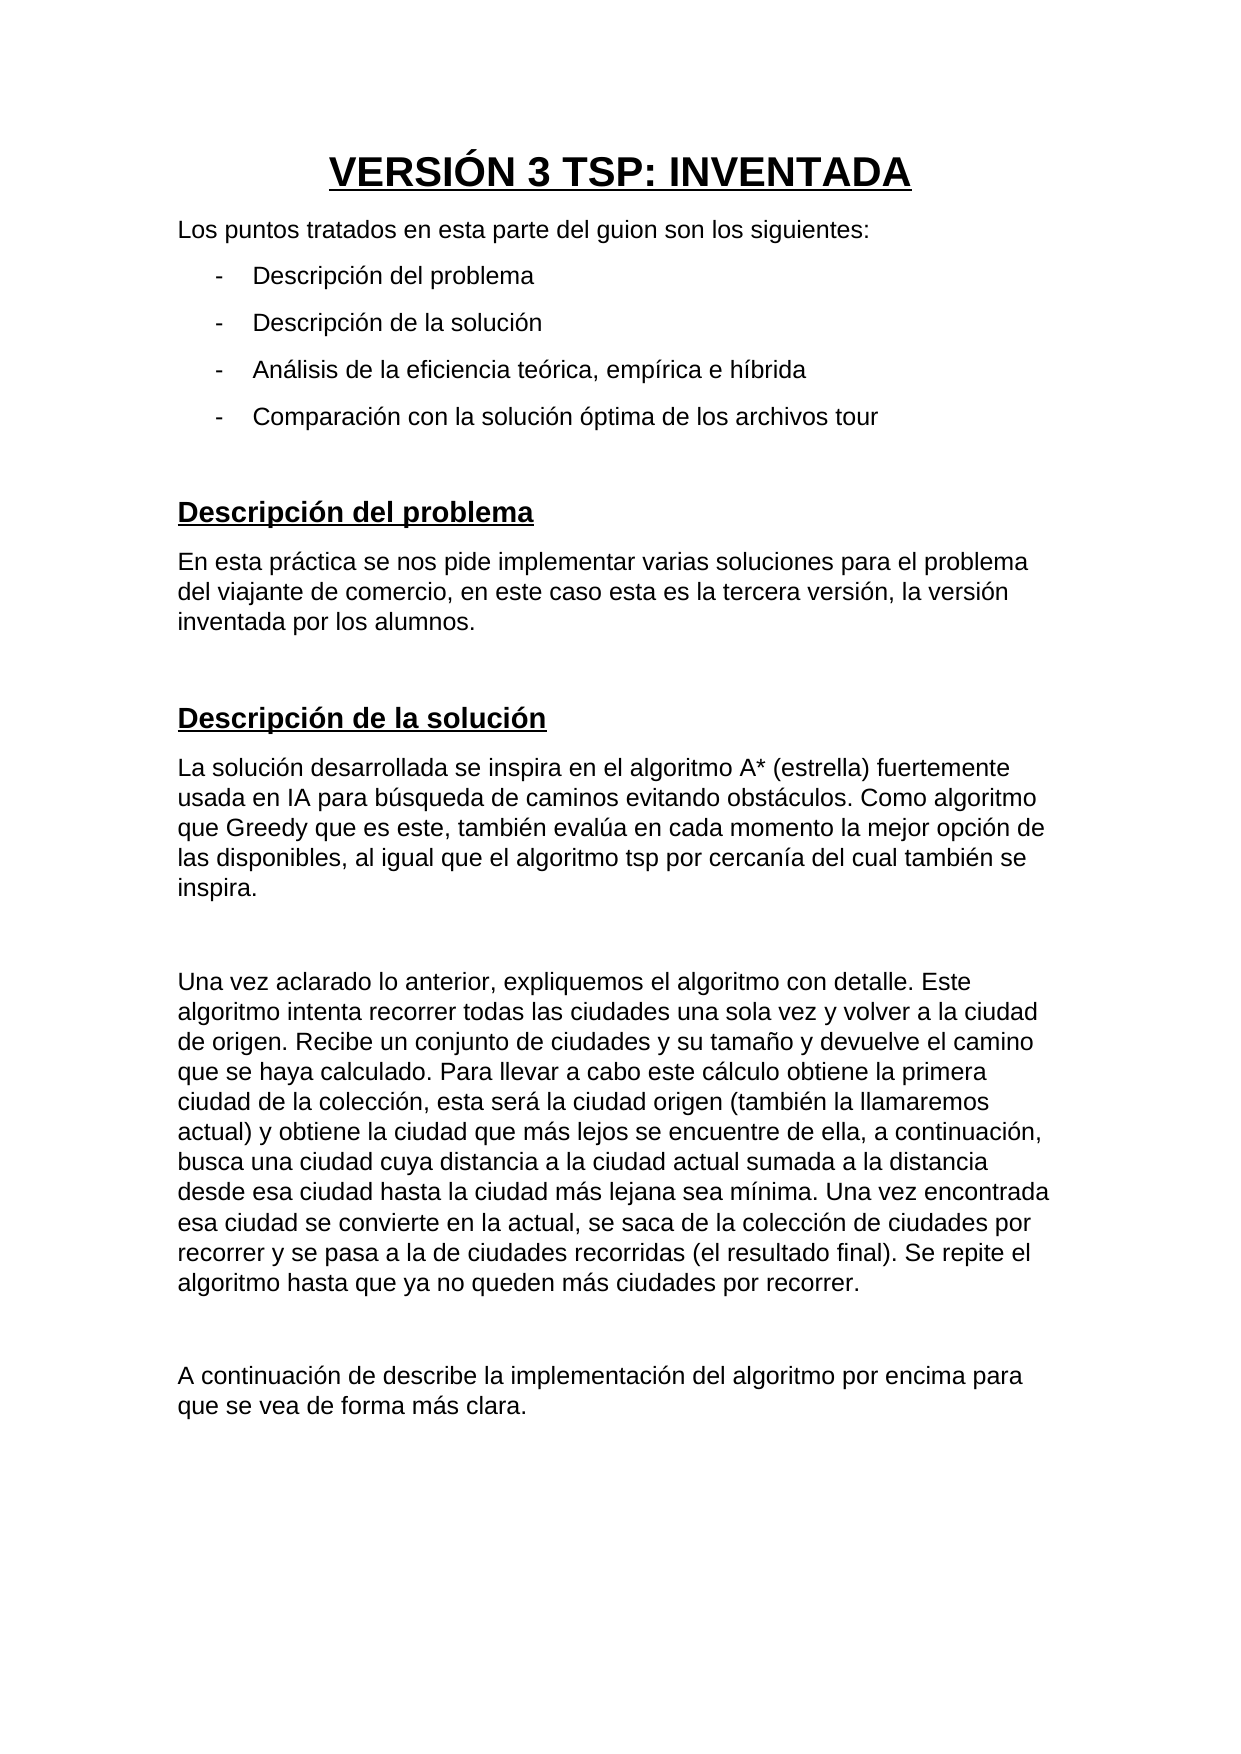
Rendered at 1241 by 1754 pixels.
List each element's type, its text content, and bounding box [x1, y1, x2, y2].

text Descripción de la solución [177, 701, 1063, 734]
text En esta práctica se nos pide implementar varias soluciones para el problema del viajante de comercio, en este caso esta es la tercera versión, la versión inventada por los alumnos. [177, 547, 1063, 636]
text Los puntos tratados en esta parte del guion son los siguientes: [177, 214, 1063, 243]
text Una vez aclarado lo anterior, expliquemos el algoritmo con detalle. Este algoritmo intenta recorrer todas las ciudades una sola vez y volver a la ciudad de origen. Recibe un conjunto de ciudades y su tamaño y devuelve el camino que se haya calculado. Para llevar a cabo este cálculo obtiene la primera ciudad de la colección, esta será la ciudad origen (también la llamaremos actual) y obtiene la ciudad que más lejos se encuentre de ella, a continuación, busca una ciudad cuya distancia a la ciudad actual sumada a la distancia desde esa ciudad hasta la ciudad más lejana sea mínima. Una vez encontrada esa ciudad se convierte en la actual, se saca de la colección de ciudades por recorrer y se pasa a la de ciudades recorridas (el resultado final). Se repite el algoritmo hasta que ya no queden más ciudades por recorrer. [177, 967, 1063, 1296]
text VERSIÓN 3 TSP: INVENTADA [177, 148, 1063, 196]
list Descripción de la solución [215, 308, 1063, 337]
list Análisis de la eficiencia teórica, empírica e híbrida [215, 355, 1063, 384]
list Descripción del problema [215, 261, 1063, 290]
list Comparación con la solución óptima de los archivos tour [215, 402, 1063, 430]
text La solución desarrollada se inspira en el algoritmo A* (estrella) fuertemente usada en IA para búsqueda de caminos evitando obstáculos. Como algoritmo que Greedy que es este, también evalúa en cada momento la mejor opción de las disponibles, al igual que el algoritmo tsp por cercanía del cual también se inspira. [177, 753, 1063, 902]
text Descripción del problema [177, 495, 1063, 529]
text A continuación de describe la implementación del algoritmo por encima para que se vea de forma más clara. [177, 1361, 1063, 1420]
